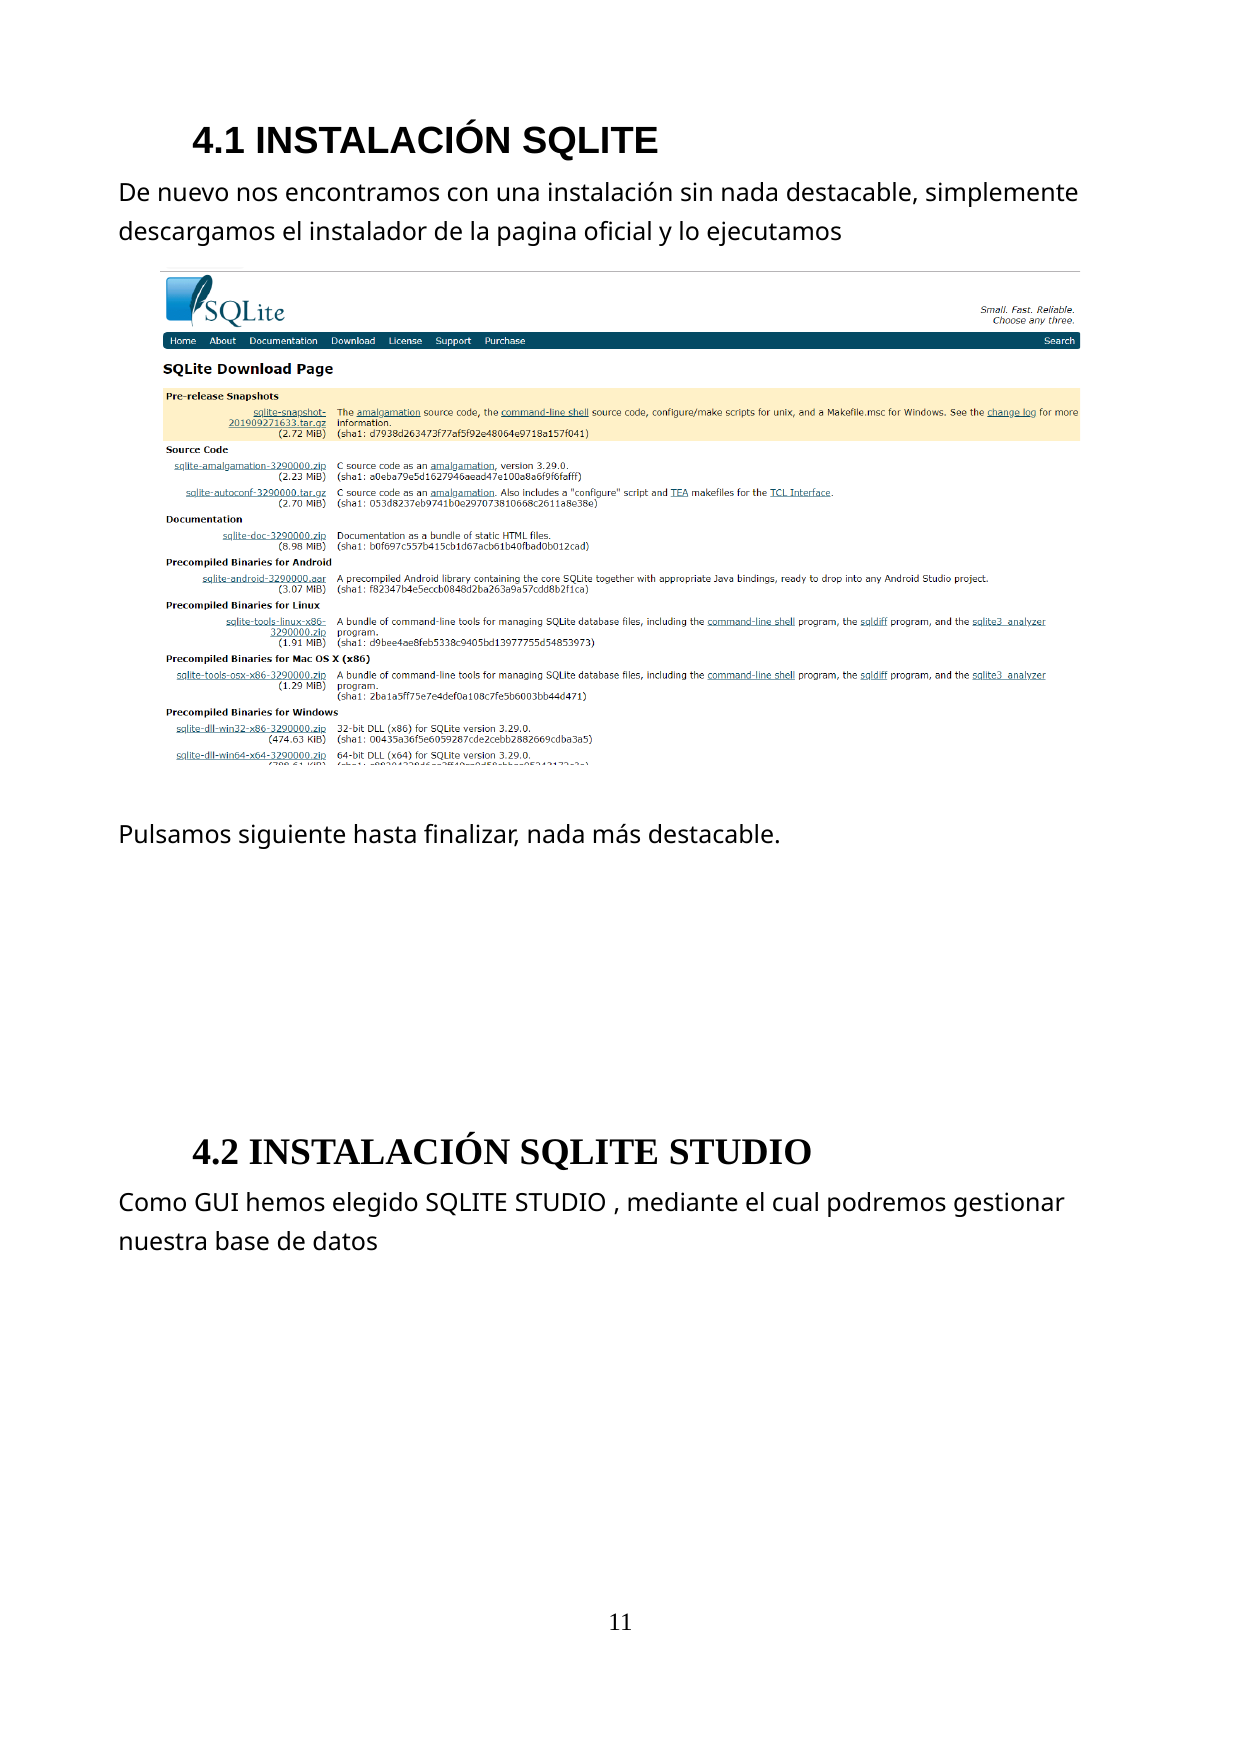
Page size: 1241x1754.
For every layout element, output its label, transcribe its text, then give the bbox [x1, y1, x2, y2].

text Pulsamos siguiente hasta finalizar, nada más destacable. [118, 817, 1122, 851]
picture [160, 267, 1080, 765]
subtitle 4.2 INSTALACIÓN SQLITE STUDIO [118, 1129, 1122, 1172]
subtitle 4.1 INSTALACIÓN SQLITE [118, 118, 1122, 162]
text De nuevo nos encontramos con una instalación sin nada destacable, simplemente descargamos el instalador de la pagina oficial y lo ejecutamos [118, 174, 1122, 247]
text Como GUI hemos elegido SQLITE STUDIO , mediante el cual podremos gestionar nuestra base de datos [118, 1185, 1122, 1258]
